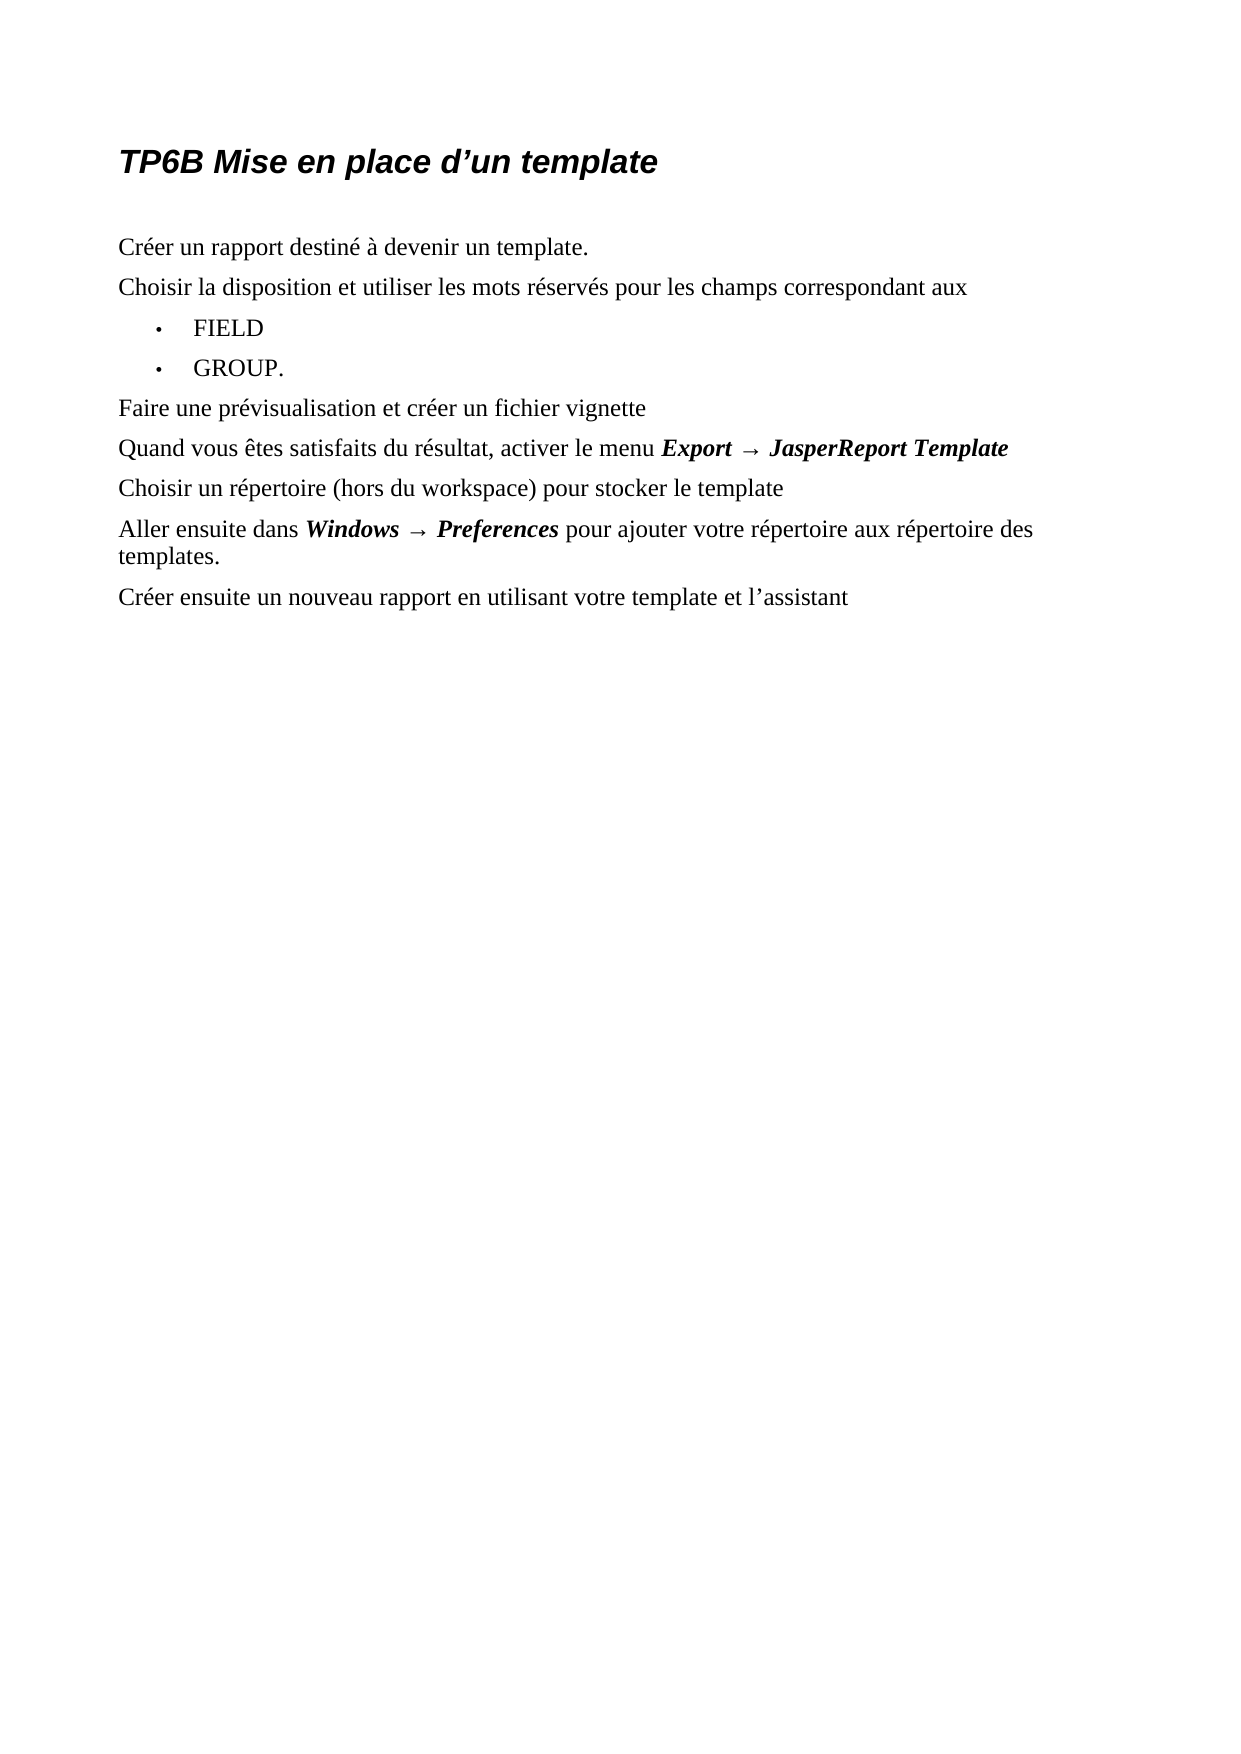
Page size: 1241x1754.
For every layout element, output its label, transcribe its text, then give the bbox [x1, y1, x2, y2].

text Choisir un répertoire (hors du workspace) pour stocker le template [118, 474, 1122, 502]
list FIELD [156, 314, 1122, 341]
list GROUP. [156, 354, 1122, 382]
text Aller ensuite dans Windows → Preferences pour ajouter votre répertoire aux répertoire des templates. [118, 515, 1122, 570]
text Créer un rapport destiné à devenir un template. [118, 233, 1122, 261]
text Faire une prévisualisation et créer un fichier vignette [118, 394, 1122, 422]
subtitle TP6B Mise en place d’un template [118, 143, 1122, 181]
text Quand vous êtes satisfaits du résultat, activer le menu Export → JasperReport Template [118, 434, 1122, 462]
text Créer ensuite un nouveau rapport en utilisant votre template et l’assistant [118, 583, 1122, 610]
text Choisir la disposition et utiliser les mots réservés pour les champs correspondant aux [118, 273, 1122, 301]
